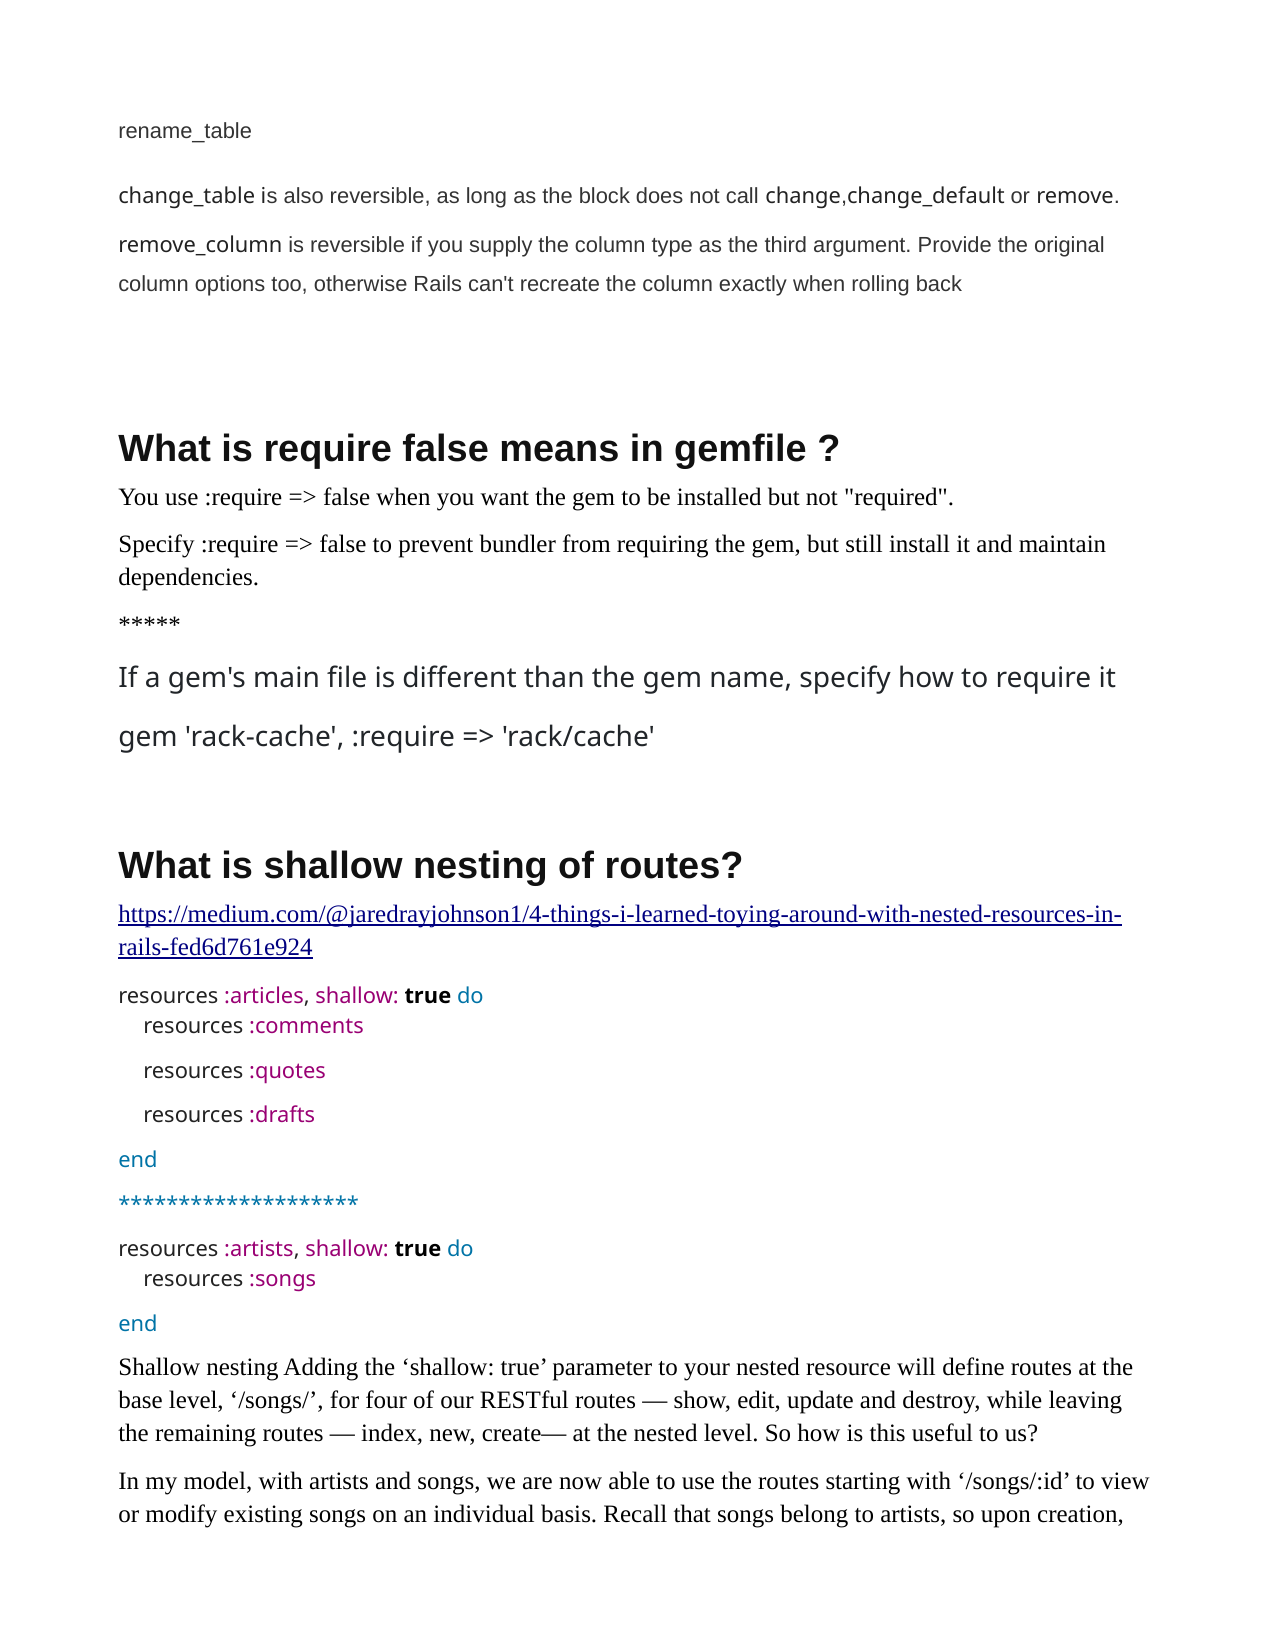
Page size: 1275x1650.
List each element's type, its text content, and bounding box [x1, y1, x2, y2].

text end [118, 1308, 1157, 1338]
text change_table is also reversible, as long as the block does not call change,change_default or remove. [118, 147, 1157, 210]
text resources :comments [118, 1010, 1157, 1040]
text Specify :require => false to prevent bundler from requiring the gem, but still install it and maintain dependencies. [118, 529, 1157, 591]
subtitle What is require false means in gemfile ? [118, 382, 1157, 469]
text remove_column is reversible if you supply the column type as the third argument. Provide the original column options too, otherwise Rails can't recreate the column exactly when rolling back [118, 229, 1157, 297]
text gem 'rack-cache', :require => 'rack/cache' [118, 716, 1157, 754]
text resources :drafts [118, 1099, 1157, 1129]
text resources :artists, shallow: true do [118, 1233, 1157, 1263]
text https://medium.com/@jaredrayjohnson1/4-things-i-learned-toying-around-with-nested-resources-in-rails-fed6d761e924 [118, 899, 1157, 961]
text You use :require => false when you want the gem to be installed but not "required". [118, 482, 1157, 510]
text resources :articles, shallow: true do [118, 980, 1157, 1010]
text rename_table [118, 118, 1157, 143]
text end [118, 1144, 1157, 1174]
text If a gem's main file is different than the gem name, specify how to require it [118, 657, 1157, 696]
text resources :songs [118, 1263, 1157, 1293]
text resources :quotes [118, 1054, 1157, 1084]
text Shallow nesting Adding the ‘shallow: true’ parameter to your nested resource will define routes at the base level, ‘/songs/’, for four of our RESTful routes — show, edit, update and destroy, while leaving the remaining routes — index, new, create— at the nested level. So how is this useful to us? [118, 1352, 1157, 1447]
text In my model, with artists and songs, we are now able to use the routes starting with ‘/songs/:id’ to view or modify existing songs on an individual basis. Recall that songs belong to artists, so upon creation, [118, 1466, 1157, 1528]
text ******************** [118, 1189, 1157, 1218]
subtitle What is shallow nesting of routes? [118, 800, 1157, 887]
text ***** [118, 610, 1157, 638]
